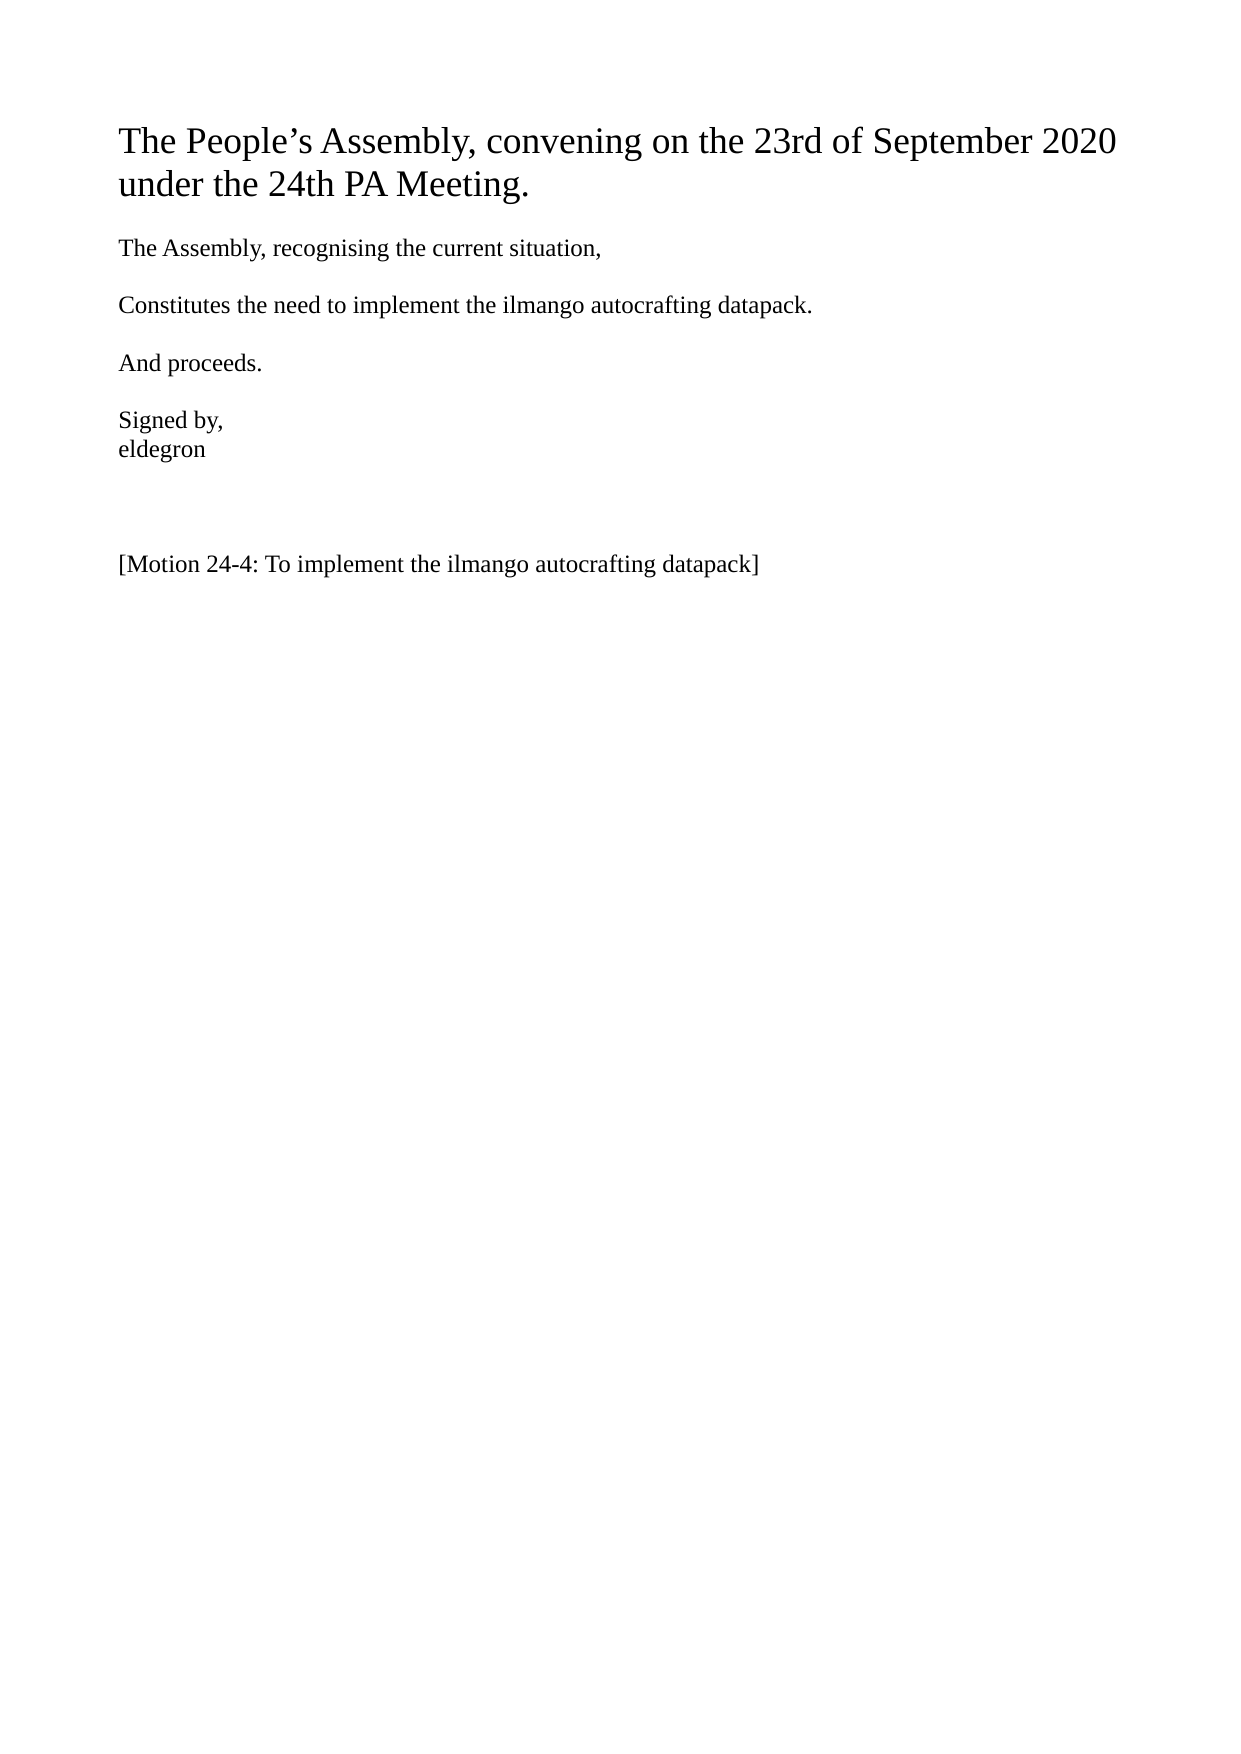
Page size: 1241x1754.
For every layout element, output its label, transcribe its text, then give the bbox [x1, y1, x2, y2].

text Signed by, [118, 406, 1122, 434]
text The People’s Assembly, convening on the 23rd of September 2020 under the 24th PA Meeting. [118, 118, 1122, 204]
text The Assembly, recognising the current situation, [118, 233, 1122, 262]
text eldegron [118, 434, 1122, 463]
text Constitutes the need to implement the ilmango autocrafting datapack. [118, 291, 1122, 319]
text And proceeds. [118, 348, 1122, 377]
text [Motion 24-4: To implement the ilmango autocrafting datapack] [118, 549, 1122, 578]
